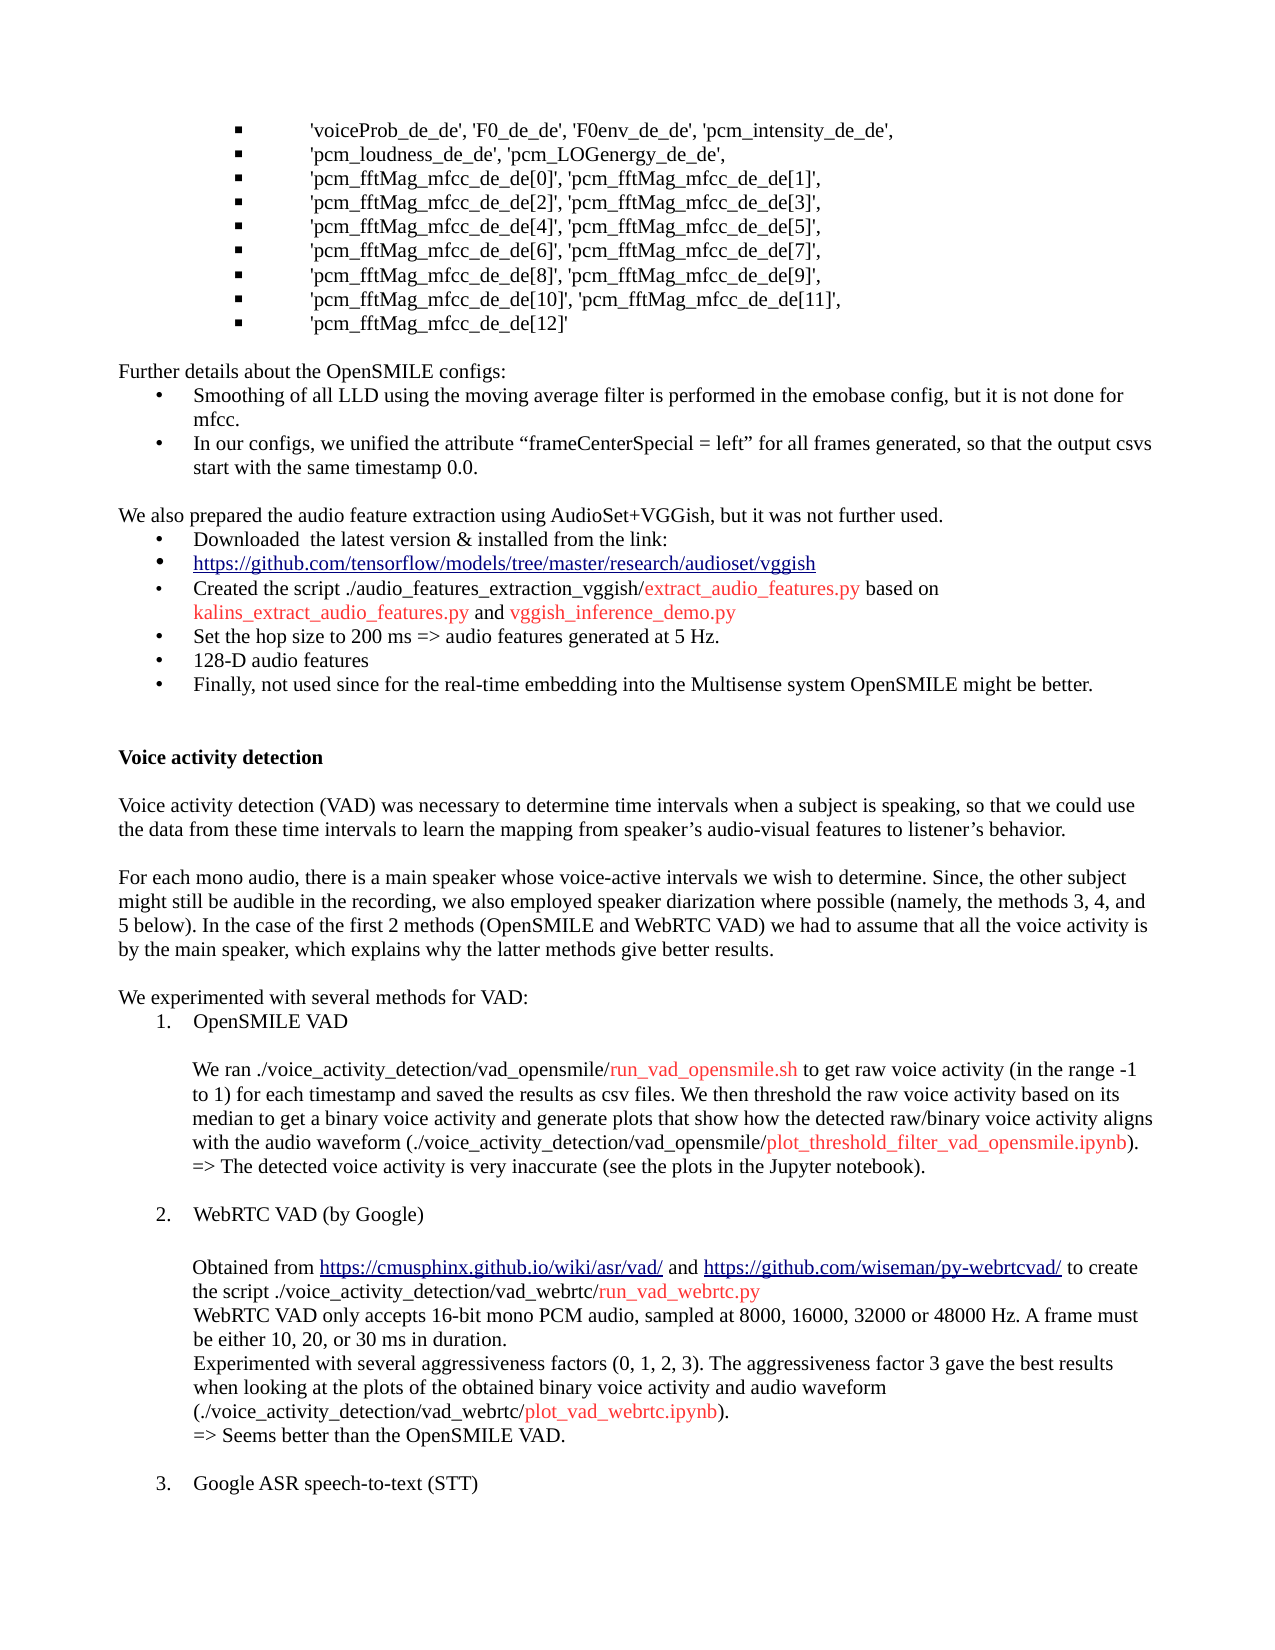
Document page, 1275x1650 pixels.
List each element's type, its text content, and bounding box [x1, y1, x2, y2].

list WebRTC VAD (by Google) [156, 1202, 1157, 1226]
list 'pcm_fftMag_mfcc_de_de[8]', 'pcm_fftMag_mfcc_de_de[9]', [231, 262, 1157, 287]
list 'pcm_fftMag_mfcc_de_de[10]', 'pcm_fftMag_mfcc_de_de[11]', [231, 287, 1157, 311]
text Obtained from https://cmusphinx.github.io/wiki/asr/vad/ and https://github.com/wiseman/py-webrtcvad/ to create the script ./voice_activity_detection/vad_webrtc/run_vad_webrtc.py [192, 1254, 1157, 1303]
list https://github.com/tensorflow/models/tree/master/research/audioset/vggish [156, 551, 1157, 576]
text For each mono audio, there is a main speaker whose voice-active intervals we wish to determine. Since, the other subject might still be audible in the recording, we also employed speaker diarization where possible (namely, the methods 3, 4, and 5 below). In the case of the first 2 methods (OpenSMILE and WebRTC VAD) we had to assume that all the voice activity is by the main speaker, which explains why the latter methods give better results. [118, 865, 1157, 961]
text Voice activity detection (VAD) was necessary to determine time intervals when a subject is speaking, so that we could use the data from these time intervals to learn the mapping from speaker’s audio-visual features to listener’s behavior. [118, 793, 1157, 841]
list Experimented with several aggressiveness factors (0, 1, 2, 3). The aggressiveness factor 3 gave the best results when looking at the plots of the obtained binary voice activity and audio waveform (./voice_activity_detection/vad_webrtc/plot_vad_webrtc.ipynb). [156, 1351, 1157, 1423]
list => Seems better than the OpenSMILE VAD. [156, 1423, 1157, 1447]
list 'pcm_fftMag_mfcc_de_de[0]', 'pcm_fftMag_mfcc_de_de[1]', [231, 166, 1157, 190]
text Further details about the OpenSMILE configs: [118, 359, 1157, 383]
text We also prepared the audio feature extraction using AudioSet+VGGish, but it was not further used. [118, 503, 1157, 527]
list Downloaded the latest version & installed from the link: [156, 527, 1157, 551]
list 'voiceProb_de_de', 'F0_de_de', 'F0env_de_de', 'pcm_intensity_de_de', [231, 118, 1157, 142]
list 'pcm_fftMag_mfcc_de_de[2]', 'pcm_fftMag_mfcc_de_de[3]', [231, 190, 1157, 214]
list In our configs, we unified the attribute “frameCenterSpecial = left” for all frames generated, so that the output csvs start with the same timestamp 0.0. [156, 431, 1157, 479]
list 'pcm_fftMag_mfcc_de_de[4]', 'pcm_fftMag_mfcc_de_de[5]', [231, 214, 1157, 238]
list Google ASR speech-to-text (STT) [156, 1471, 1157, 1495]
list 'pcm_fftMag_mfcc_de_de[6]', 'pcm_fftMag_mfcc_de_de[7]', [231, 238, 1157, 262]
list 'pcm_fftMag_mfcc_de_de[12]' [231, 311, 1157, 335]
list Finally, not used since for the real-time embedding into the Multisense system OpenSMILE might be better. [156, 672, 1157, 696]
list OpenSMILE VAD [156, 1009, 1157, 1033]
list 128-D audio features [156, 648, 1157, 672]
list Smoothing of all LLD using the moving average filter is performed in the emobase config, but it is not done for mfcc. [156, 383, 1157, 431]
text We ran ./voice_activity_detection/vad_opensmile/run_vad_opensmile.sh to get raw voice activity (in the range -1 to 1) for each timestamp and saved the results as csv files. We then threshold the raw voice activity based on its median to get a binary voice activity and generate plots that show how the detected raw/binary voice activity aligns with the audio waveform (./voice_activity_detection/vad_opensmile/plot_threshold_filter_vad_opensmile.ipynb). [192, 1057, 1157, 1154]
list 'pcm_loudness_de_de', 'pcm_LOGenergy_de_de', [231, 142, 1157, 166]
text We experimented with several methods for VAD: [118, 985, 1157, 1009]
list Set the hop size to 200 ms => audio features generated at 5 Hz. [156, 624, 1157, 648]
text => The detected voice activity is very inaccurate (see the plots in the Jupyter notebook). [192, 1154, 1157, 1178]
list WebRTC VAD only accepts 16-bit mono PCM audio, sampled at 8000, 16000, 32000 or 48000 Hz. A frame must be either 10, 20, or 30 ms in duration. [156, 1303, 1157, 1351]
list Created the script ./audio_features_extraction_vggish/extract_audio_features.py based on kalins_extract_audio_features.py and vggish_inference_demo.py [156, 576, 1157, 624]
text Voice activity detection [118, 744, 1157, 769]
